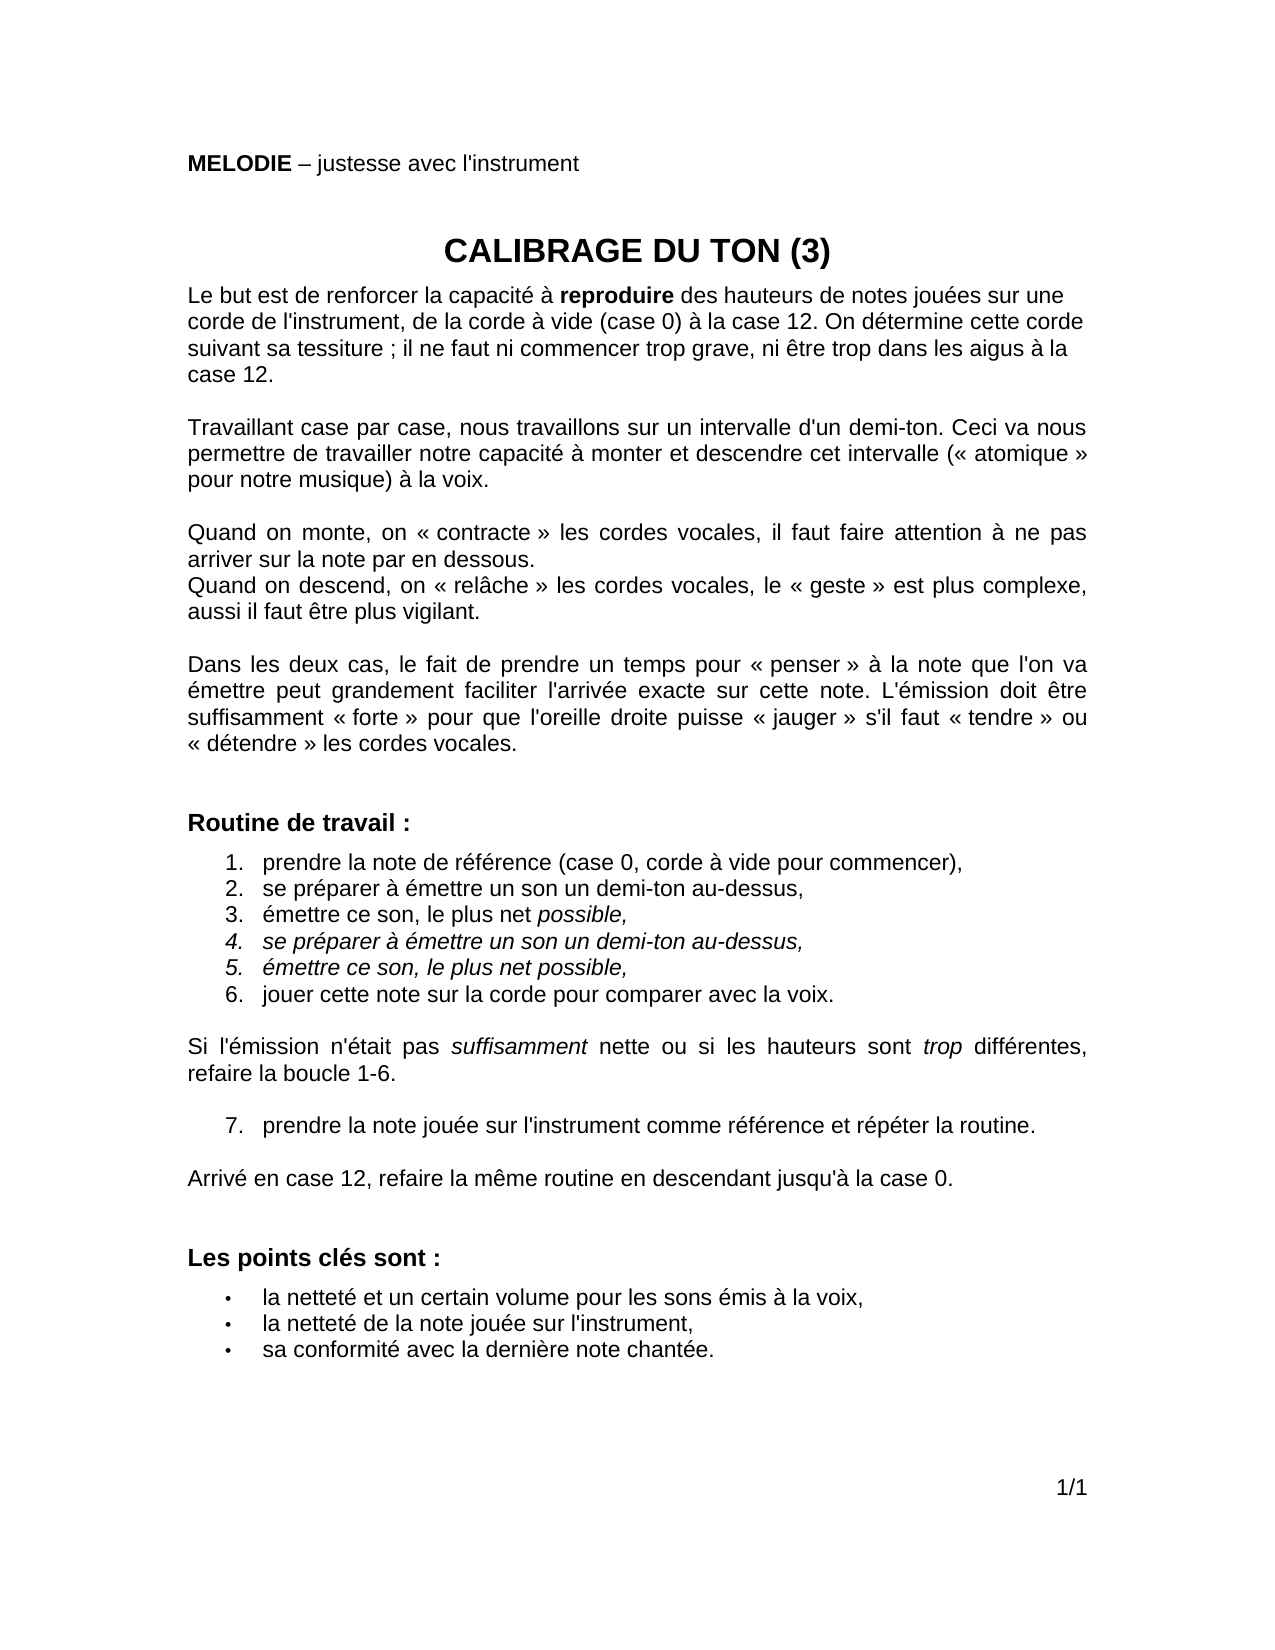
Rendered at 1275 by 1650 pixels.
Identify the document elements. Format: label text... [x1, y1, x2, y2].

list se préparer à émettre un son un demi-ton au-dessus, [225, 928, 1087, 954]
subtitle Les points clés sont : [187, 1243, 1087, 1271]
list émettre ce son, le plus net possible, [225, 954, 1087, 981]
text Quand on descend, on « relâche » les cordes vocales, le « geste » est plus complexe, aussi il faut être plus vigilant. [187, 572, 1087, 624]
subtitle Routine de travail : [187, 808, 1087, 836]
text Travaillant case par case, nous travaillons sur un intervalle d'un demi-ton. Ceci va nous permettre de travailler notre capacité à monter et descendre cet intervalle (« atomique » pour notre musique) à la voix. [187, 414, 1087, 493]
list la netteté de la note jouée sur l'instrument, [225, 1310, 1087, 1336]
list émettre ce son, le plus net possible, [225, 901, 1087, 928]
list sa conformité avec la dernière note chantée. [225, 1336, 1087, 1363]
subtitle CALIBRAGE DU TON (3) [187, 231, 1087, 269]
text Le but est de renforcer la capacité à reproduire des hauteurs de notes jouées sur une corde de l'instrument, de la corde à vide (case 0) à la case 12. On détermine cette corde suivant sa tessiture ; il ne faut ni commencer trop grave, ni être trop dans les aigus à la case 12. [187, 282, 1087, 387]
list la netteté et un certain volume pour les sons émis à la voix, [225, 1284, 1087, 1310]
text Quand on monte, on « contracte » les cordes vocales, il faut faire attention à ne pas arriver sur la note par en dessous. [187, 519, 1087, 572]
text Dans les deux cas, le fait de prendre un temps pour « penser » à la note que l'on va émettre peut grandement faciliter l'arrivée exacte sur cette note. L'émission doit être suffisamment « forte » pour que l'oreille droite puisse « jauger » s'il faut « tendre » ou « détendre » les cordes vocales. [187, 651, 1087, 756]
text Arrivé en case 12, refaire la même routine en descendant jusqu'à la case 0. [187, 1165, 1087, 1191]
text Si l'émission n'était pas suffisamment nette ou si les hauteurs sont trop différentes, refaire la boucle 1-6. [187, 1033, 1087, 1086]
list prendre la note de référence (case 0, corde à vide pour commencer), [225, 849, 1087, 875]
list prendre la note jouée sur l'instrument comme référence et répéter la routine. [225, 1112, 1087, 1139]
list jouer cette note sur la corde pour comparer avec la voix. [225, 981, 1087, 1007]
list se préparer à émettre un son un demi-ton au-dessus, [225, 875, 1087, 901]
